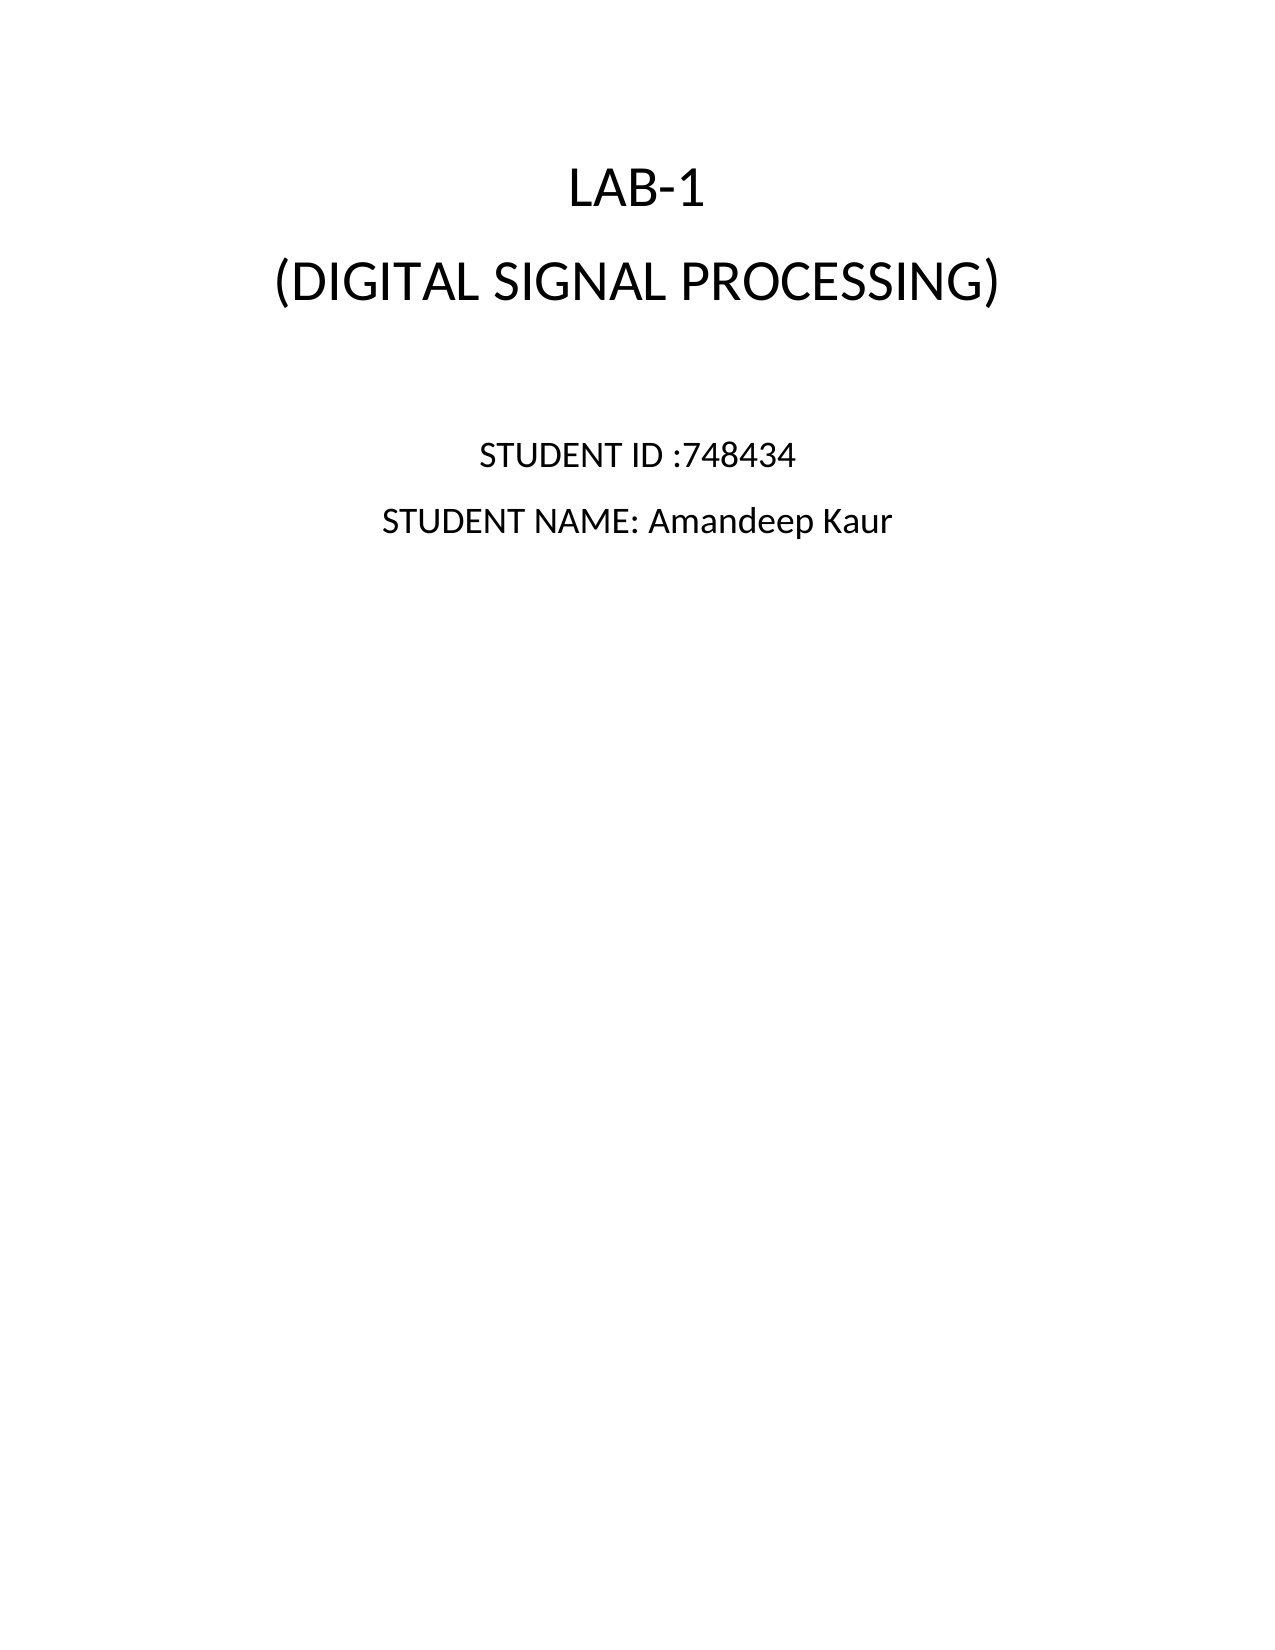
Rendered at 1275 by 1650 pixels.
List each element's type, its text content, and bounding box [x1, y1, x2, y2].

text (DIGITAL SIGNAL PROCESSING) [150, 243, 1125, 315]
text LAB-1 [150, 150, 1125, 221]
text STUDENT NAME: Amandeep Kaur [150, 497, 1125, 543]
text STUDENT ID :748434 [150, 431, 1125, 476]
